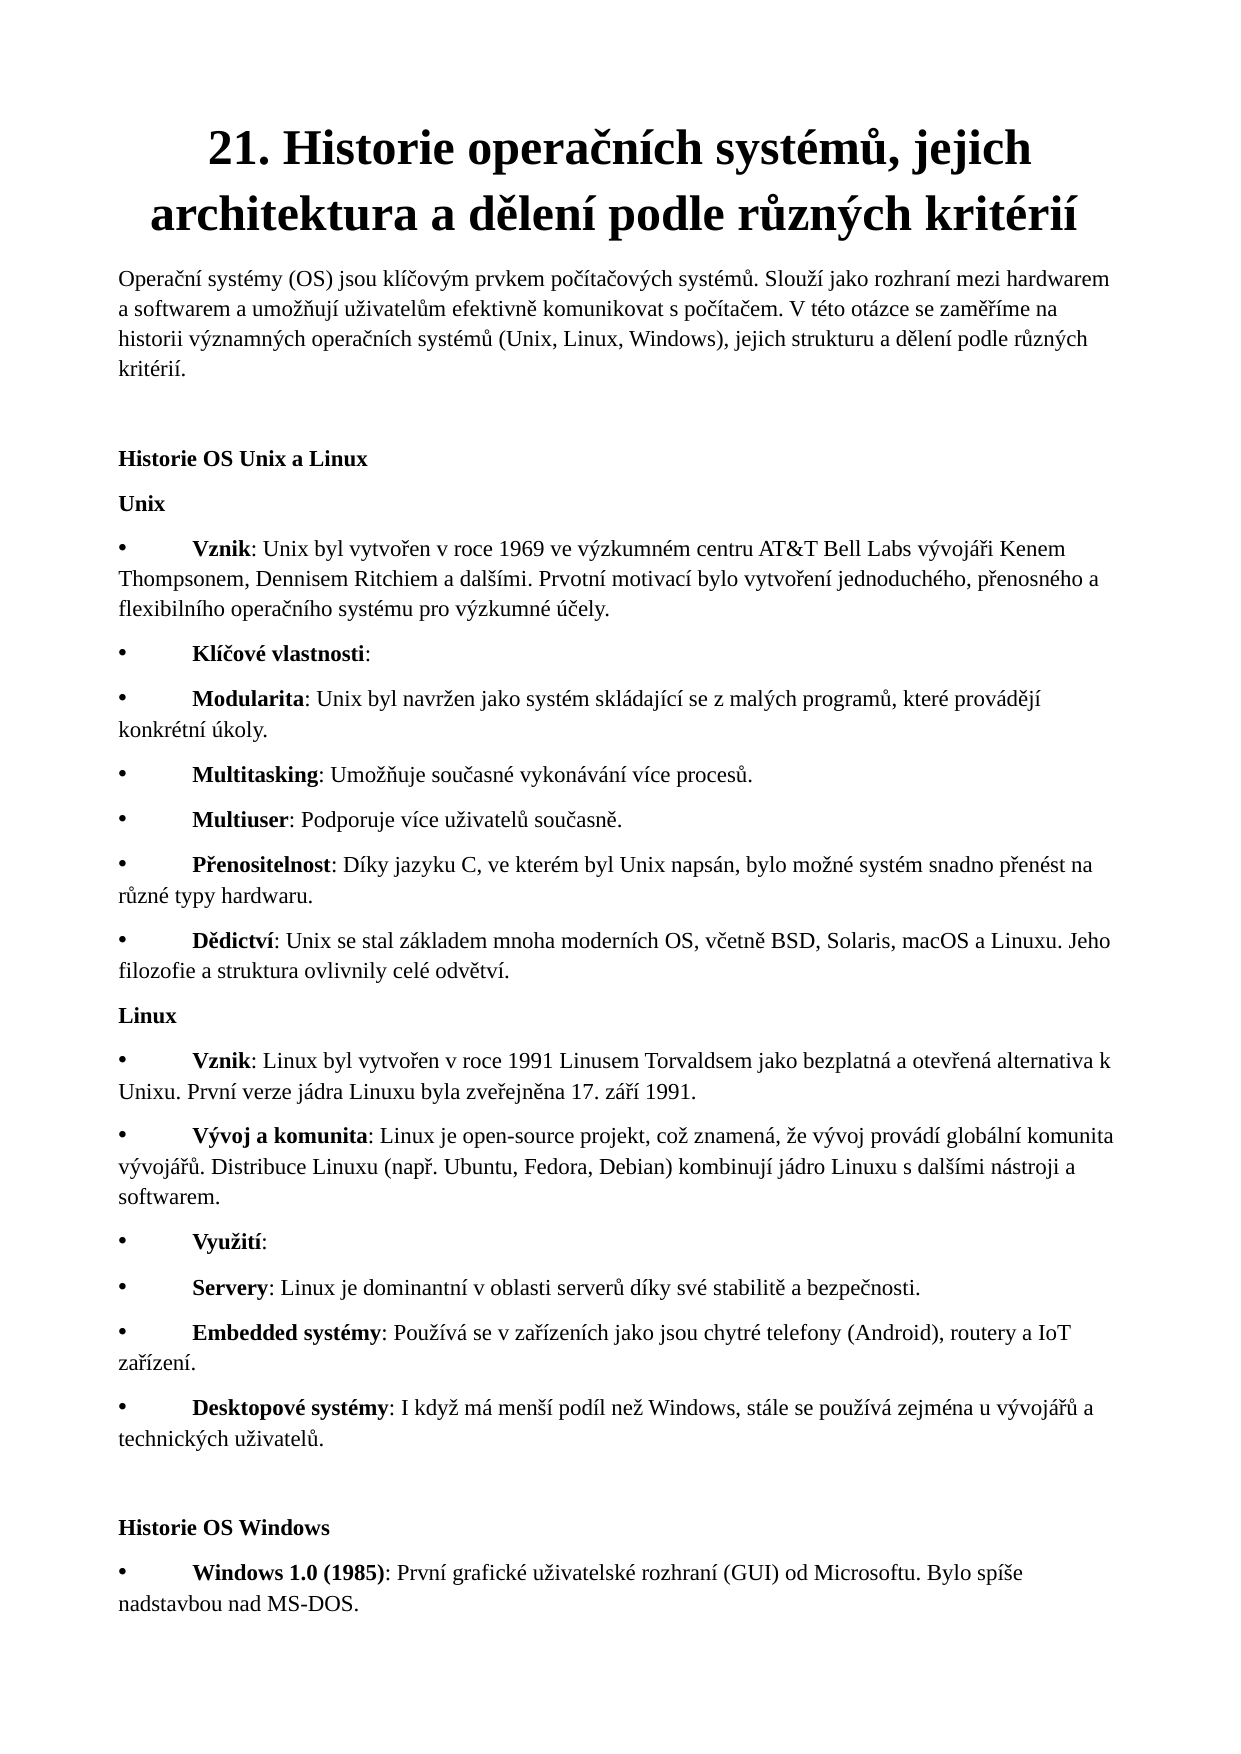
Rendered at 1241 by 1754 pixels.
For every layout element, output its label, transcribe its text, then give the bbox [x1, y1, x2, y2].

list Multitasking: Umožňuje současné vykonávání více procesů. [118, 761, 1122, 788]
text Linux [118, 1002, 1122, 1029]
list Využití: [118, 1228, 1122, 1255]
list Embedded systémy: Používá se v zařízeních jako jsou chytré telefony (Android), routery a IoT zařízení. [118, 1319, 1122, 1376]
text Historie OS Unix a Linux [118, 445, 1122, 471]
list Desktopové systémy: I když má menší podíl než Windows, stále se používá zejména u vývojářů a technických uživatelů. [118, 1394, 1122, 1451]
text Operační systémy (OS) jsou klíčovým prvkem počítačových systémů. Slouží jako rozhraní mezi hardwarem a softwarem a umožňují uživatelům efektivně komunikovat s počítačem. V této otázce se zaměříme na historii významných operačních systémů (Unix, Linux, Windows), jejich strukturu a dělení podle různých kritérií. [118, 265, 1122, 382]
list Multiuser: Podporuje více uživatelů současně. [118, 806, 1122, 833]
list Windows 1.0 (1985): První grafické uživatelské rozhraní (GUI) od Microsoftu. Bylo spíše nadstavbou nad MS-DOS. [118, 1559, 1122, 1616]
list Vznik: Unix byl vytvořen v roce 1969 ve výzkumném centru AT&T Bell Labs vývojáři Kenem Thompsonem, Dennisem Ritchiem a dalšími. Prvotní motivací bylo vytvoření jednoduchého, přenosného a flexibilního operačního systému pro výzkumné účely. [118, 534, 1122, 622]
list Vývoj a komunita: Linux je open-source projekt, což znamená, že vývoj provádí globální komunita vývojářů. Distribuce Linuxu (např. Ubuntu, Fedora, Debian) kombinují jádro Linuxu s dalšími nástroji a softwarem. [118, 1123, 1122, 1210]
list Dědictví: Unix se stal základem mnoha moderních OS, včetně BSD, Solaris, macOS a Linuxu. Jeho filozofie a struktura ovlivnily celé odvětví. [118, 927, 1122, 984]
list Přenositelnost: Díky jazyku C, ve kterém byl Unix napsán, bylo možné systém snadno přenést na různé typy hardwaru. [118, 852, 1122, 908]
text Unix [118, 490, 1122, 516]
list Modularita: Unix byl navržen jako systém skládající se z malých programů, které provádějí konkrétní úkoly. [118, 686, 1122, 742]
text Historie OS Windows [118, 1514, 1122, 1541]
text 21. Historie operačních systémů, jejich architektura a dělení podle různých kritérií [118, 118, 1122, 242]
list Vznik: Linux byl vytvořen v roce 1991 Linusem Torvaldsem jako bezplatná a otevřená alternativa k Unixu. První verze jádra Linuxu byla zveřejněna 17. září 1991. [118, 1047, 1122, 1104]
list Klíčové vlastnosti: [118, 640, 1122, 667]
list Servery: Linux je dominantní v oblasti serverů díky své stabilitě a bezpečnosti. [118, 1273, 1122, 1300]
